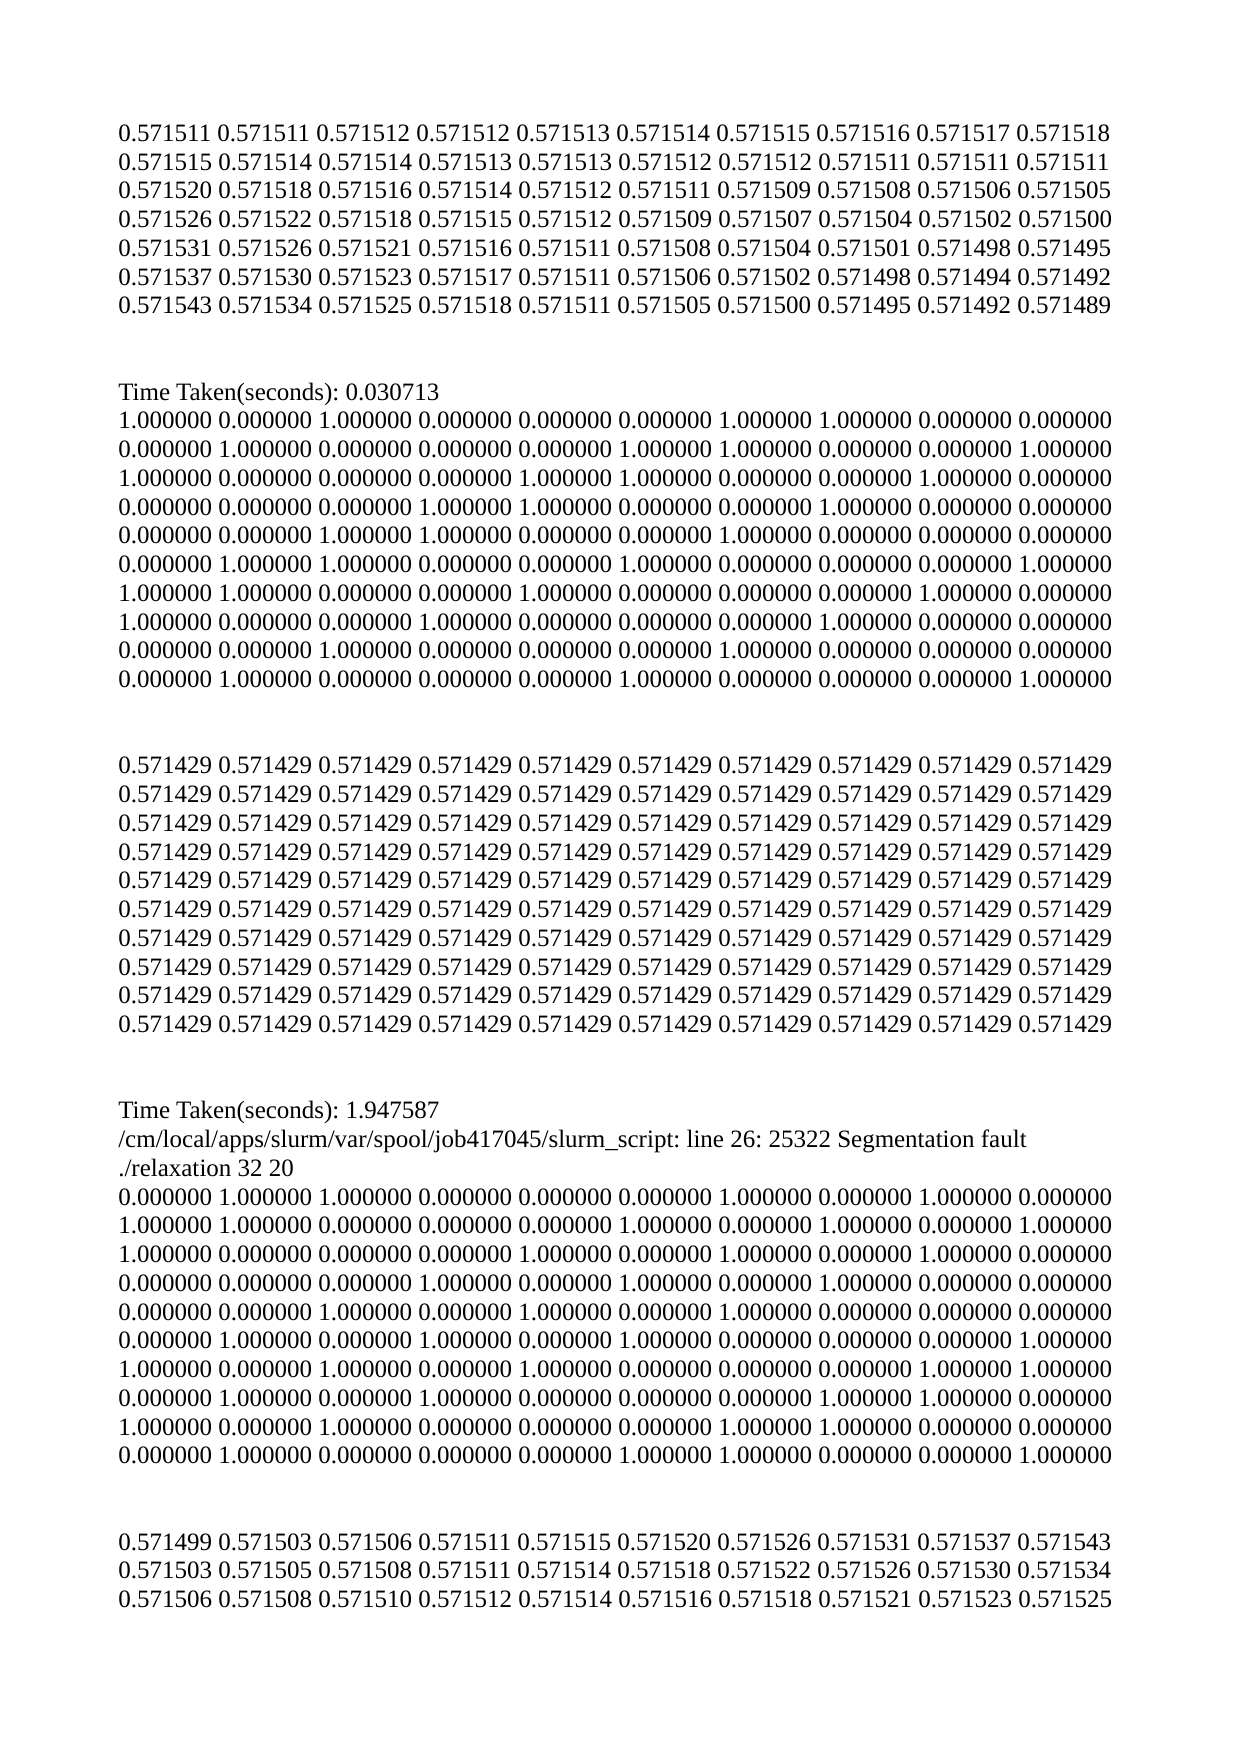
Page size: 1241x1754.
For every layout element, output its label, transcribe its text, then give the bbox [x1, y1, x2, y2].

text 0.000000 1.000000 0.000000 1.000000 0.000000 0.000000 0.000000 1.000000 1.000000 0.000000 [118, 1383, 1122, 1412]
text 0.000000 1.000000 0.000000 0.000000 0.000000 1.000000 0.000000 0.000000 0.000000 1.000000 [118, 664, 1122, 693]
text 0.000000 0.000000 0.000000 1.000000 0.000000 1.000000 0.000000 1.000000 0.000000 0.000000 [118, 1268, 1122, 1297]
text 0.571429 0.571429 0.571429 0.571429 0.571429 0.571429 0.571429 0.571429 0.571429 0.571429 [118, 923, 1122, 952]
text 1.000000 1.000000 0.000000 0.000000 0.000000 1.000000 0.000000 1.000000 0.000000 1.000000 [118, 1211, 1122, 1239]
text 0.571503 0.571505 0.571508 0.571511 0.571514 0.571518 0.571522 0.571526 0.571530 0.571534 [118, 1556, 1122, 1584]
text 0.571429 0.571429 0.571429 0.571429 0.571429 0.571429 0.571429 0.571429 0.571429 0.571429 [118, 837, 1122, 866]
text 0.000000 1.000000 1.000000 0.000000 0.000000 1.000000 0.000000 0.000000 0.000000 1.000000 [118, 549, 1122, 578]
text 0.571499 0.571503 0.571506 0.571511 0.571515 0.571520 0.571526 0.571531 0.571537 0.571543 [118, 1527, 1122, 1556]
text 0.571429 0.571429 0.571429 0.571429 0.571429 0.571429 0.571429 0.571429 0.571429 0.571429 [118, 808, 1122, 837]
text 0.571543 0.571534 0.571525 0.571518 0.571511 0.571505 0.571500 0.571495 0.571492 0.571489 [118, 291, 1122, 319]
text 0.571515 0.571514 0.571514 0.571513 0.571513 0.571512 0.571512 0.571511 0.571511 0.571511 [118, 147, 1122, 176]
text 0.571506 0.571508 0.571510 0.571512 0.571514 0.571516 0.571518 0.571521 0.571523 0.571525 [118, 1584, 1122, 1613]
text 1.000000 0.000000 1.000000 0.000000 0.000000 0.000000 1.000000 1.000000 0.000000 0.000000 [118, 1412, 1122, 1441]
text 0.000000 0.000000 1.000000 0.000000 1.000000 0.000000 1.000000 0.000000 0.000000 0.000000 [118, 1297, 1122, 1326]
text 1.000000 0.000000 0.000000 0.000000 1.000000 1.000000 0.000000 0.000000 1.000000 0.000000 [118, 463, 1122, 492]
text 0.571429 0.571429 0.571429 0.571429 0.571429 0.571429 0.571429 0.571429 0.571429 0.571429 [118, 866, 1122, 894]
text 0.571537 0.571530 0.571523 0.571517 0.571511 0.571506 0.571502 0.571498 0.571494 0.571492 [118, 262, 1122, 291]
text 1.000000 0.000000 1.000000 0.000000 1.000000 0.000000 0.000000 0.000000 1.000000 1.000000 [118, 1354, 1122, 1383]
text 1.000000 0.000000 0.000000 0.000000 1.000000 0.000000 1.000000 0.000000 1.000000 0.000000 [118, 1239, 1122, 1268]
text 0.000000 0.000000 1.000000 1.000000 0.000000 0.000000 1.000000 0.000000 0.000000 0.000000 [118, 521, 1122, 549]
text Time Taken(seconds): 1.947587 [118, 1096, 1122, 1124]
text /cm/local/apps/slurm/var/spool/job417045/slurm_script: line 26: 25322 Segmentation fault ./relaxation 32 20 [118, 1124, 1122, 1182]
text 1.000000 0.000000 0.000000 1.000000 0.000000 0.000000 0.000000 1.000000 0.000000 0.000000 [118, 607, 1122, 636]
text 0.571429 0.571429 0.571429 0.571429 0.571429 0.571429 0.571429 0.571429 0.571429 0.571429 [118, 751, 1122, 779]
text 0.571429 0.571429 0.571429 0.571429 0.571429 0.571429 0.571429 0.571429 0.571429 0.571429 [118, 952, 1122, 981]
text 0.571429 0.571429 0.571429 0.571429 0.571429 0.571429 0.571429 0.571429 0.571429 0.571429 [118, 894, 1122, 923]
text 0.571429 0.571429 0.571429 0.571429 0.571429 0.571429 0.571429 0.571429 0.571429 0.571429 [118, 1009, 1122, 1038]
text 0.571520 0.571518 0.571516 0.571514 0.571512 0.571511 0.571509 0.571508 0.571506 0.571505 [118, 176, 1122, 204]
text 0.571511 0.571511 0.571512 0.571512 0.571513 0.571514 0.571515 0.571516 0.571517 0.571518 [118, 118, 1122, 147]
text 0.571531 0.571526 0.571521 0.571516 0.571511 0.571508 0.571504 0.571501 0.571498 0.571495 [118, 233, 1122, 262]
text 0.000000 0.000000 0.000000 1.000000 1.000000 0.000000 0.000000 1.000000 0.000000 0.000000 [118, 492, 1122, 521]
text 0.000000 0.000000 1.000000 0.000000 0.000000 0.000000 1.000000 0.000000 0.000000 0.000000 [118, 636, 1122, 664]
text 0.000000 1.000000 0.000000 0.000000 0.000000 1.000000 1.000000 0.000000 0.000000 1.000000 [118, 434, 1122, 463]
text 0.571526 0.571522 0.571518 0.571515 0.571512 0.571509 0.571507 0.571504 0.571502 0.571500 [118, 204, 1122, 233]
text 0.000000 1.000000 0.000000 0.000000 0.000000 1.000000 1.000000 0.000000 0.000000 1.000000 [118, 1441, 1122, 1469]
text Time Taken(seconds): 0.030713 [118, 377, 1122, 406]
text 0.571429 0.571429 0.571429 0.571429 0.571429 0.571429 0.571429 0.571429 0.571429 0.571429 [118, 981, 1122, 1009]
text 1.000000 1.000000 0.000000 0.000000 1.000000 0.000000 0.000000 0.000000 1.000000 0.000000 [118, 578, 1122, 607]
text 0.571429 0.571429 0.571429 0.571429 0.571429 0.571429 0.571429 0.571429 0.571429 0.571429 [118, 779, 1122, 808]
text 0.000000 1.000000 0.000000 1.000000 0.000000 1.000000 0.000000 0.000000 0.000000 1.000000 [118, 1326, 1122, 1354]
text 1.000000 0.000000 1.000000 0.000000 0.000000 0.000000 1.000000 1.000000 0.000000 0.000000 [118, 406, 1122, 434]
text 0.000000 1.000000 1.000000 0.000000 0.000000 0.000000 1.000000 0.000000 1.000000 0.000000 [118, 1182, 1122, 1211]
